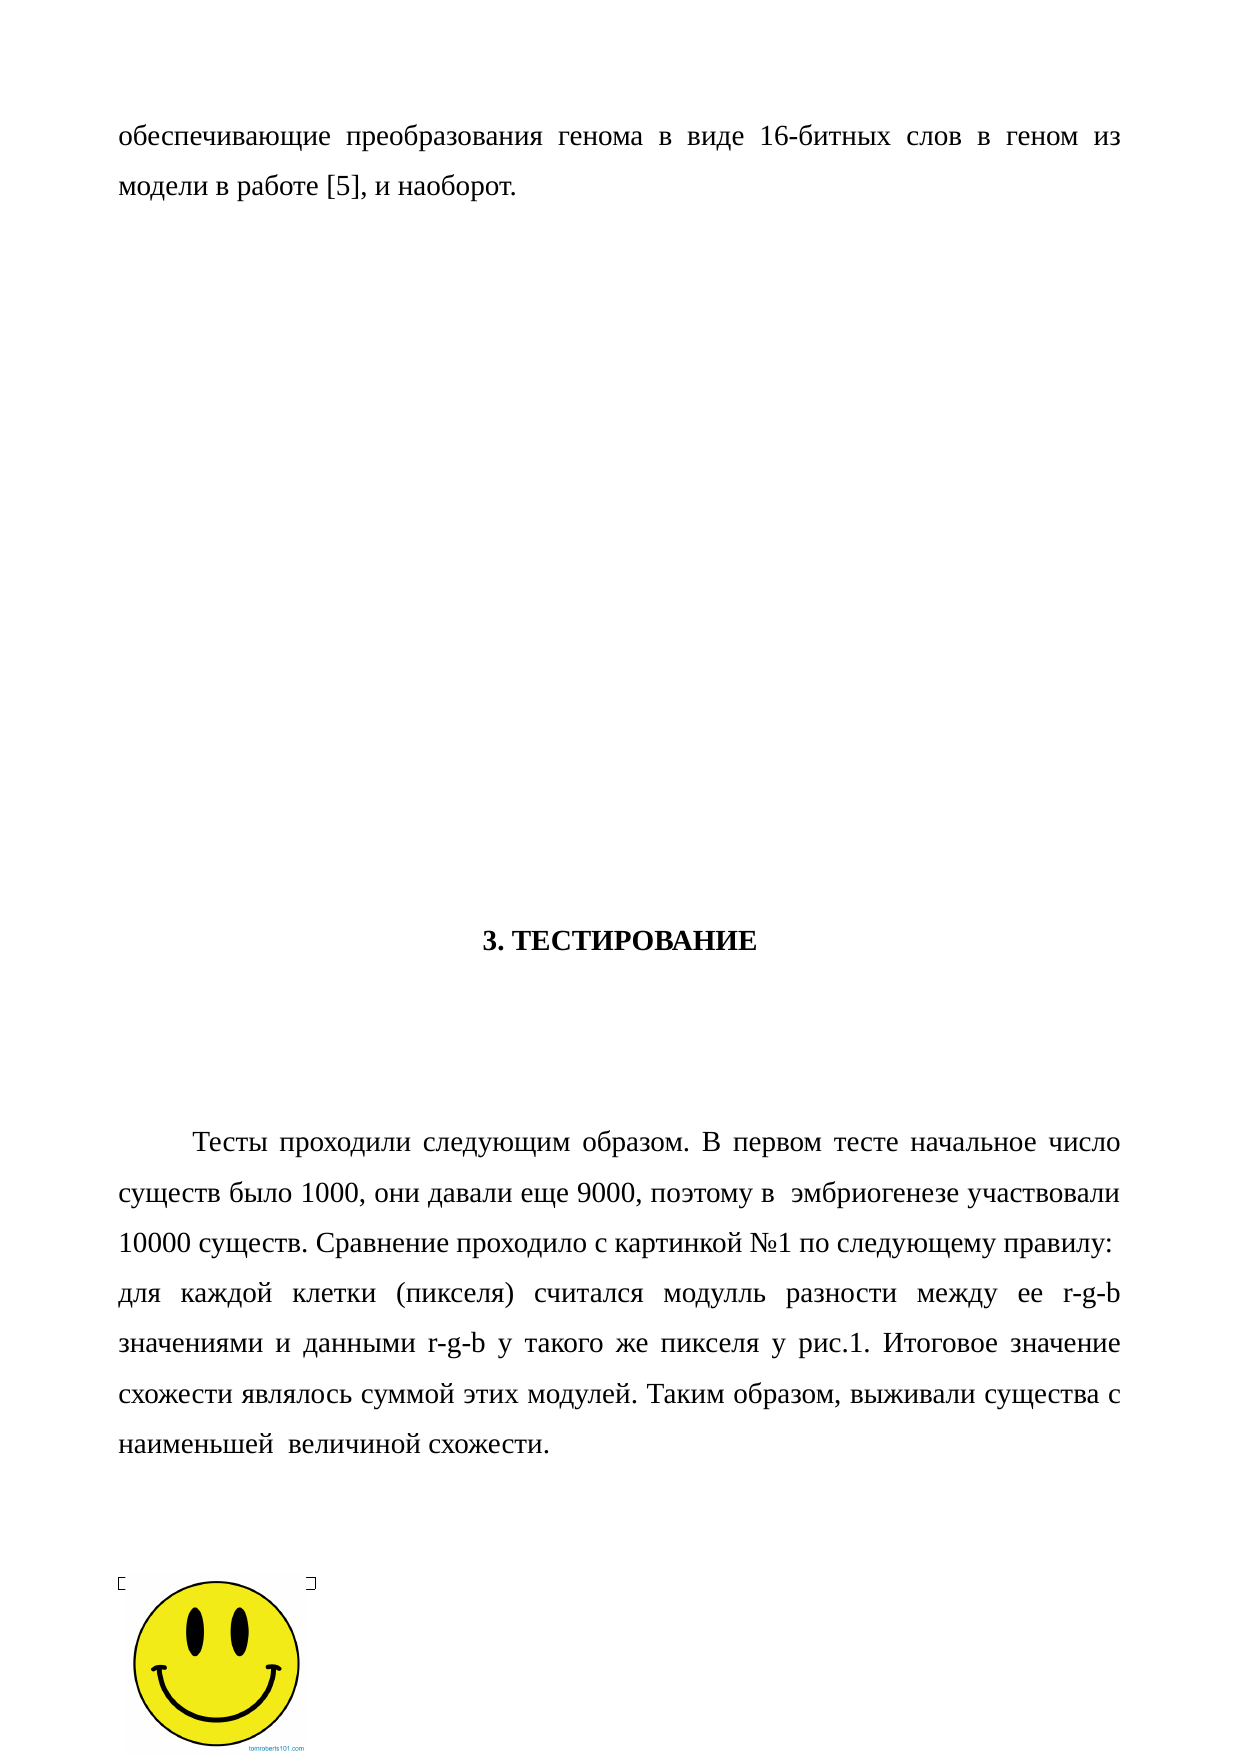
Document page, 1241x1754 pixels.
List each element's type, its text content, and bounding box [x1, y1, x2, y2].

text 3. ТЕСТИРОВАНИЕ [118, 923, 1122, 957]
text обеспечивающие преобразования генома в виде 16-битных слов в геном из модели в работе [5], и наоборот. [118, 118, 1122, 202]
text Тесты проходили следующим образом. В первом тесте начальное число существ было 1000, они давали еще 9000, поэтому в эмбриогенезе участвовали 10000 существ. Сравнение проходило с картинкой №1 по следующему правилу: [118, 1124, 1122, 1258]
text для каждой клетки (пикселя) считался модулль разности между ее r-g-b значениями и данными r-g-b у такого же пикселя у рис.1. Итоговое значение схожести являлось суммой этих модулей. Таким образом, выживали существа с наименьшей величиной схожести. [118, 1275, 1122, 1460]
picture [125, 1573, 307, 1754]
